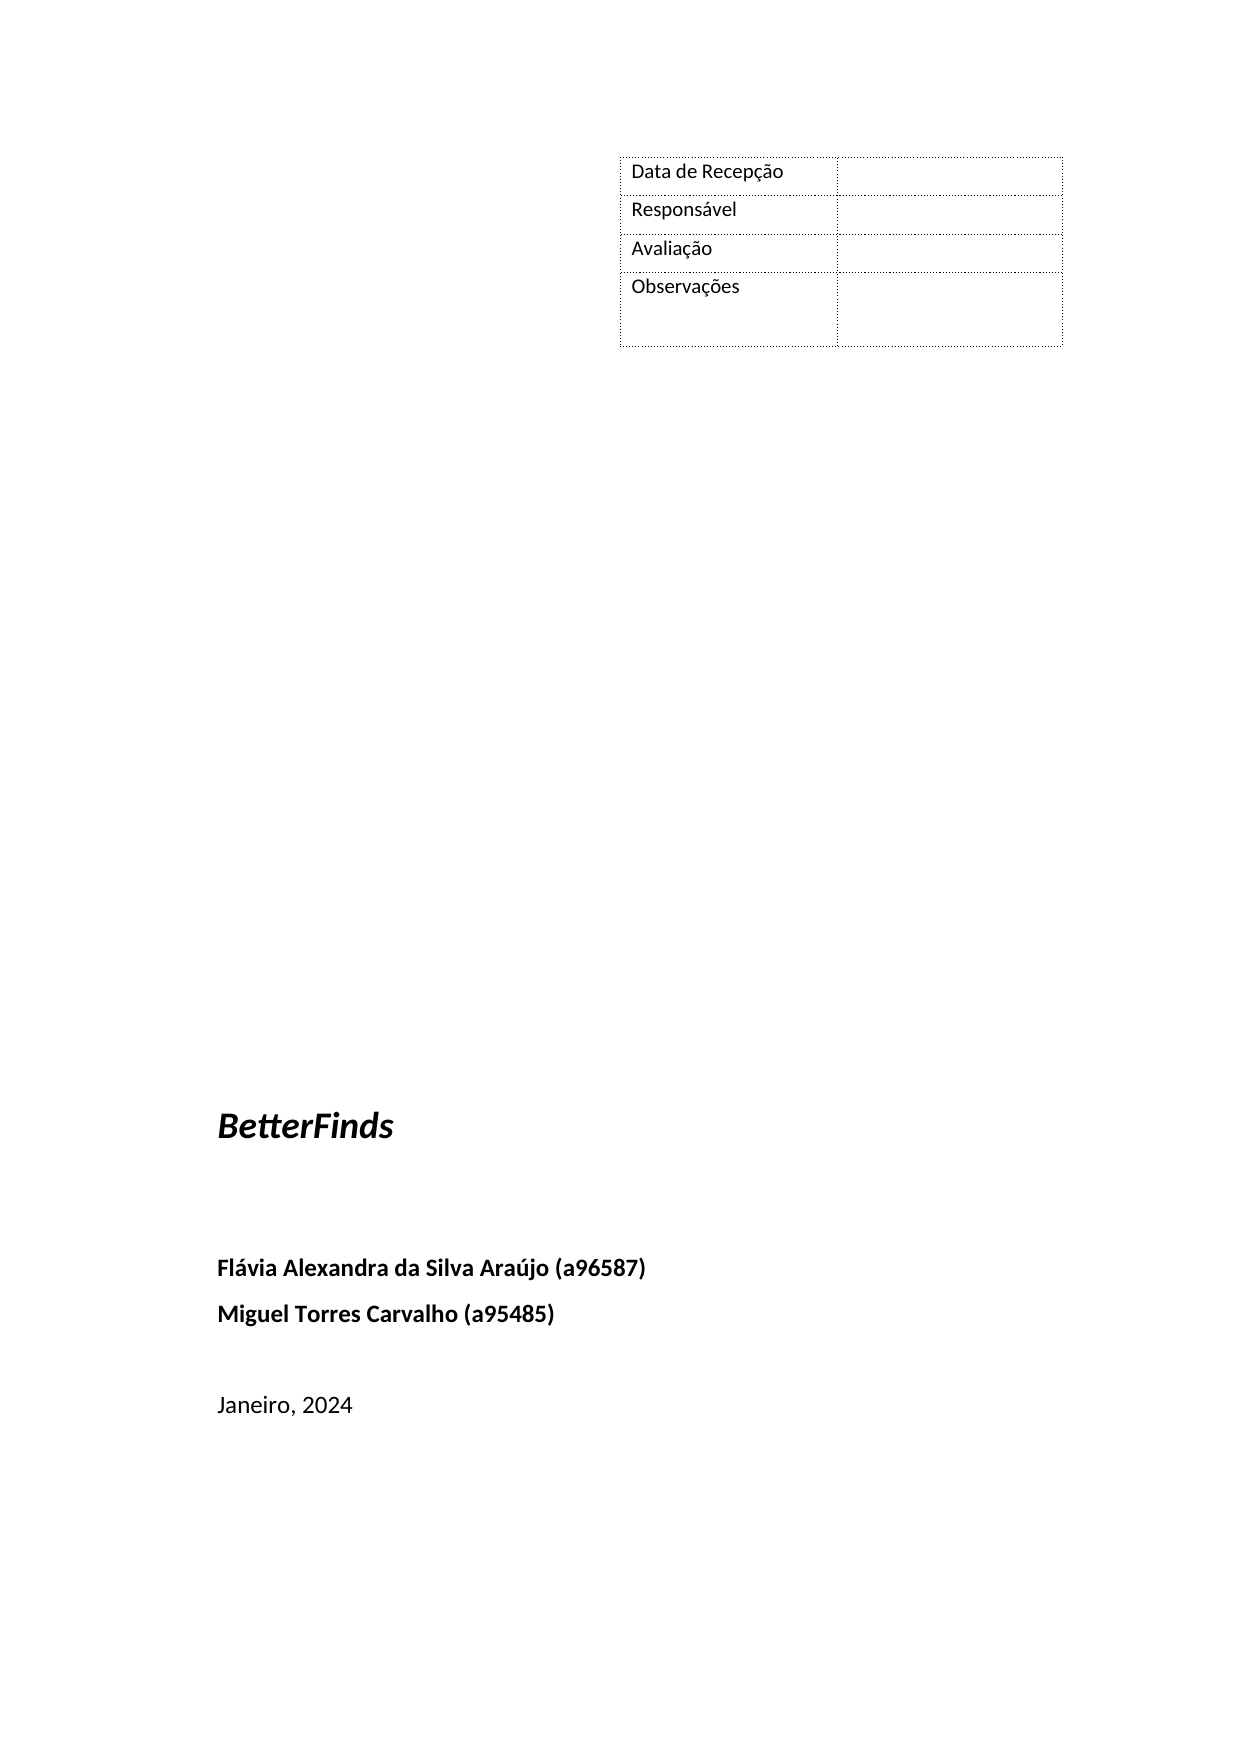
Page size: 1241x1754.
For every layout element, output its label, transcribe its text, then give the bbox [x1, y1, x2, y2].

table_cell Avaliação [620, 234, 838, 272]
table_cell Responsável [620, 195, 838, 234]
text Flávia Alexandra da Silva Araújo (a96587) [217, 1252, 731, 1283]
text Janeiro, 2024 [217, 1389, 731, 1420]
table_cell Observações [620, 272, 838, 346]
table_cell [838, 234, 1063, 272]
table_header Data de Recepção [620, 157, 838, 195]
table_header [838, 157, 1063, 195]
text Miguel Torres Carvalho (a95485) [217, 1298, 731, 1328]
table_cell [838, 195, 1063, 234]
text BetterFinds [217, 1102, 899, 1143]
table_cell [838, 272, 1063, 346]
